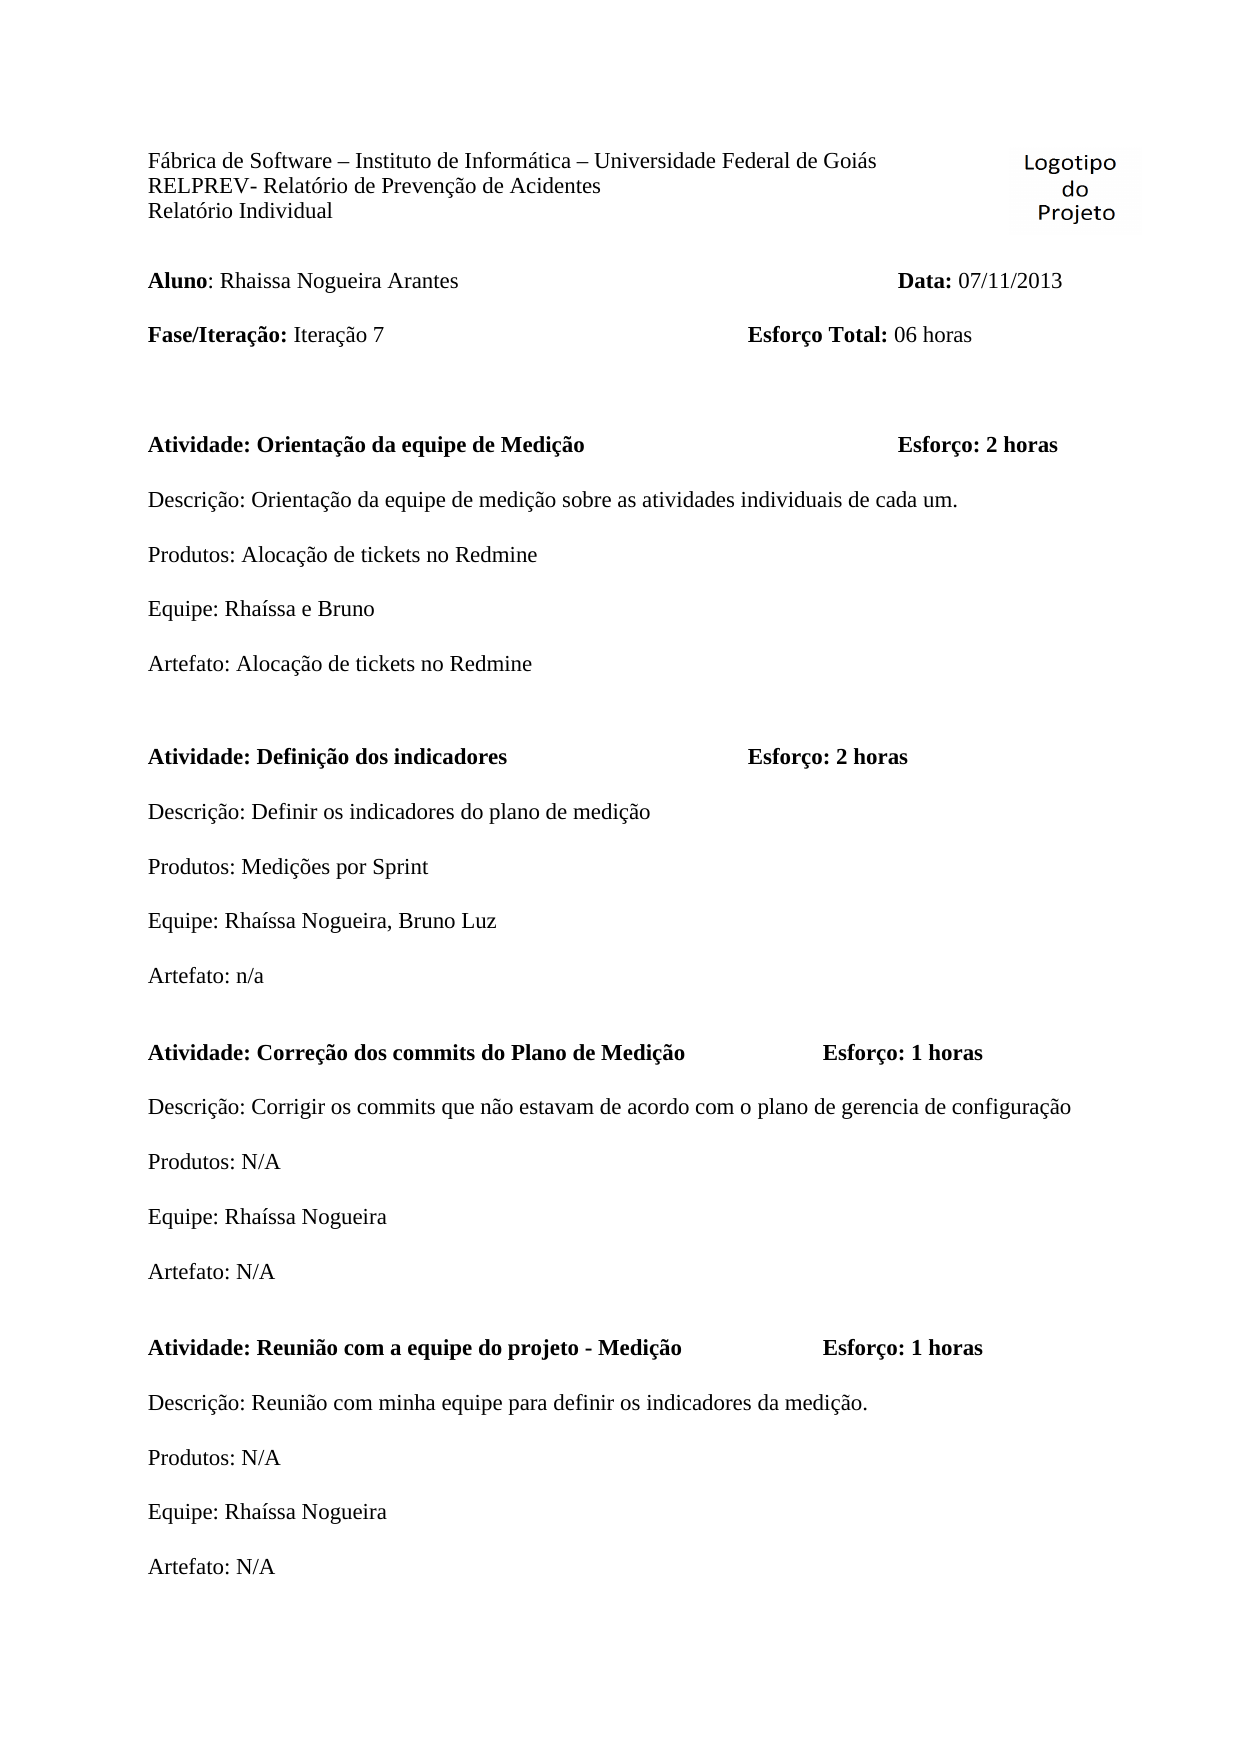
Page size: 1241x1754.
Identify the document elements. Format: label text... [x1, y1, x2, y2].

text Artefato: N/A [148, 1259, 1093, 1284]
text Equipe: Rhaíssa e Bruno [148, 596, 1093, 622]
text Atividade: Definição dos indicadores Esforço: 2 horas [148, 744, 1093, 769]
text Produtos: N/A [148, 1149, 1093, 1174]
text Artefato: N/A [148, 1554, 1093, 1579]
text Artefato: Alocação de tickets no Redmine [148, 651, 1093, 677]
text Atividade: Orientação da equipe de Medição Esforço: 2 horas [148, 432, 1093, 457]
text Produtos: Medições por Sprint [148, 854, 1093, 879]
text Equipe: Rhaíssa Nogueira, Bruno Luz [148, 908, 1093, 934]
text Aluno: Rhaissa Nogueira Arantes Data: 07/11/2013 [148, 268, 1093, 293]
picture [1008, 147, 1142, 235]
text Atividade: Reunião com a equipe do projeto - Medição Esforço: 1 horas [148, 1335, 1093, 1360]
text Descrição: Orientação da equipe de medição sobre as atividades individuais de cada um. [148, 487, 1093, 512]
text Atividade: Correção dos commits do Plano de Medição Esforço: 1 horas [148, 1039, 1093, 1065]
text Fase/Iteração: Iteração 7 Esforço Total: 06 horas [148, 322, 1093, 348]
text Produtos: N/A [148, 1444, 1093, 1470]
text Descrição: Reunião com minha equipe para definir os indicadores da medição. [148, 1390, 1093, 1415]
text Artefato: n/a [148, 963, 1093, 989]
text Equipe: Rhaíssa Nogueira [148, 1204, 1093, 1229]
text Descrição: Definir os indicadores do plano de medição [148, 799, 1093, 824]
text Produtos: Alocação de tickets no Redmine [148, 542, 1093, 567]
text Descrição: Corrigir os commits que não estavam de acordo com o plano de gerencia de configuração [148, 1094, 1093, 1120]
text Equipe: Rhaíssa Nogueira [148, 1499, 1093, 1525]
